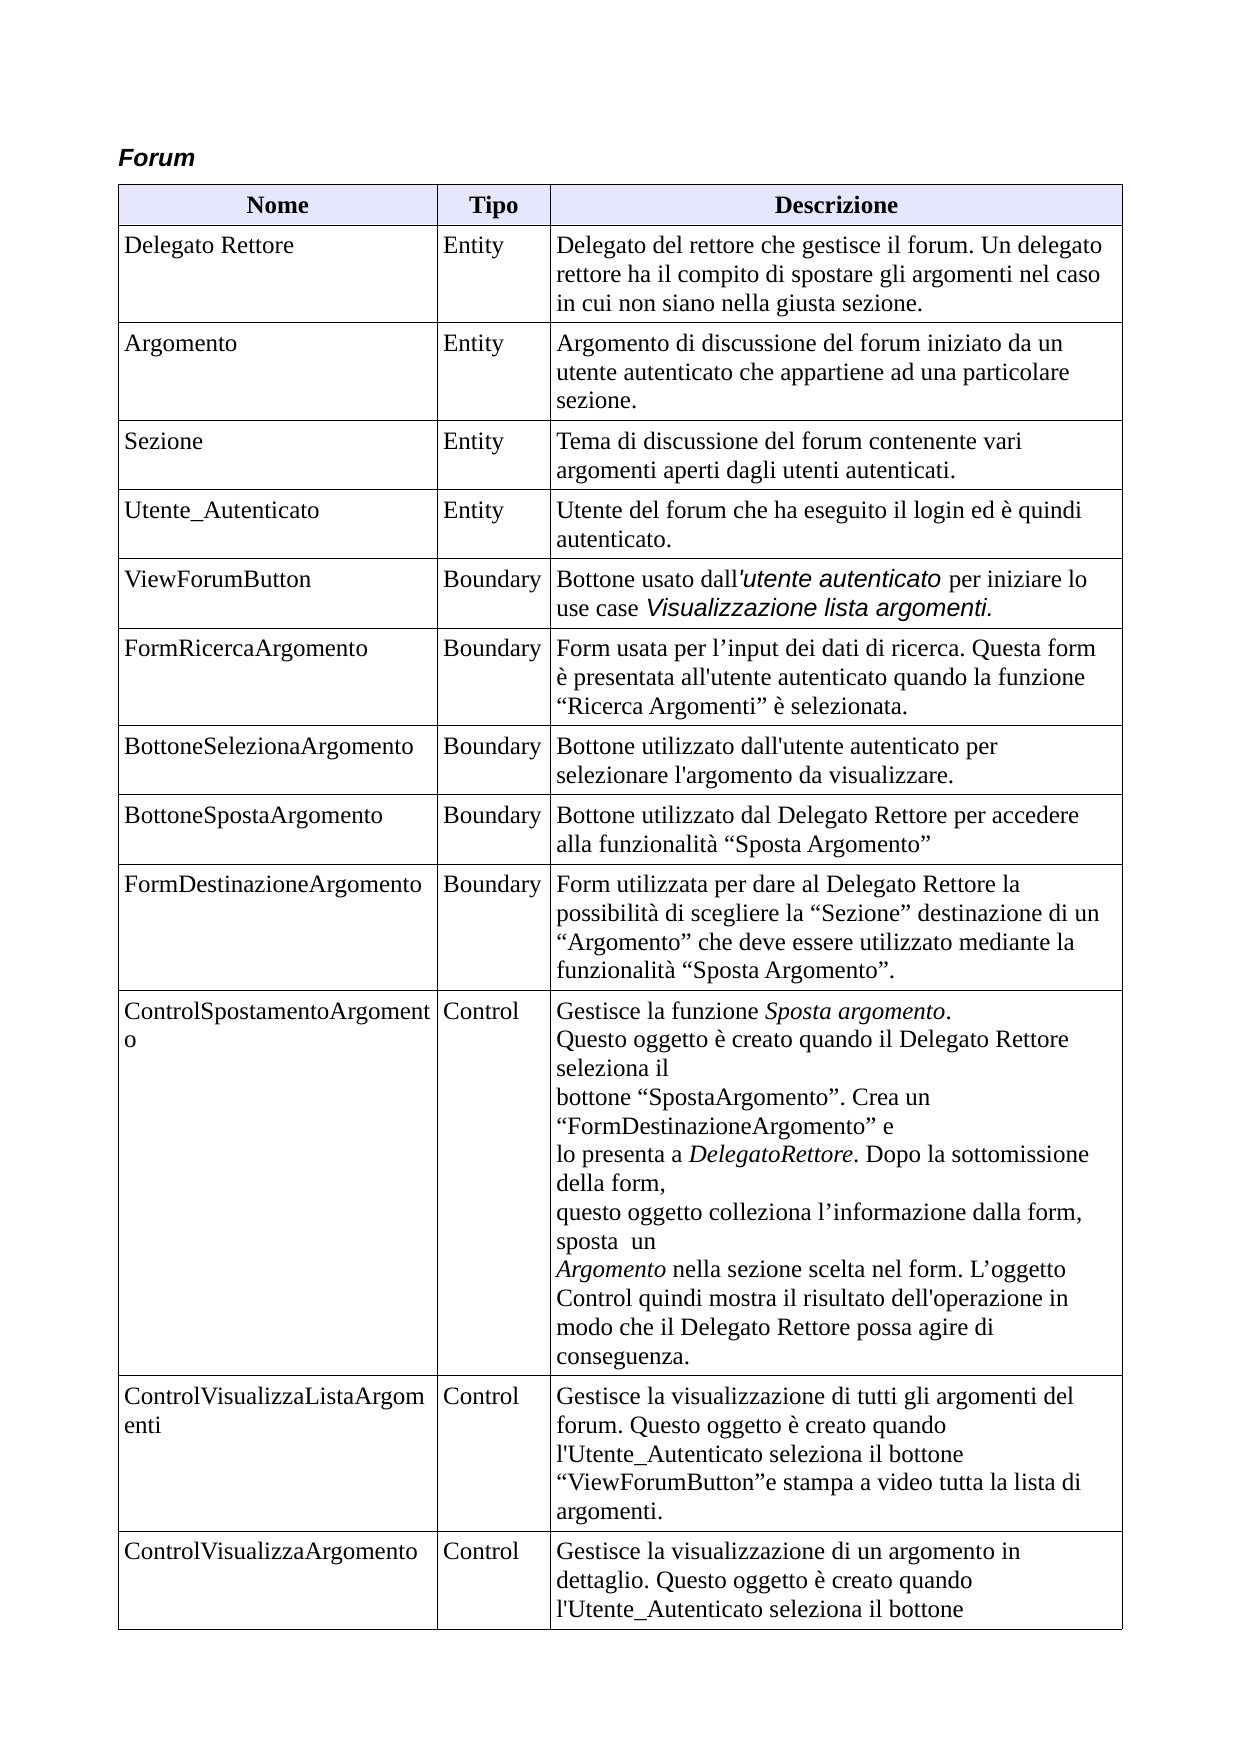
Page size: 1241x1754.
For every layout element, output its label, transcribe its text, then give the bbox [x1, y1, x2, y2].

table_cell Delegato del rettore che gestisce il forum. Un delegato rettore ha il compito di spostare gli argomenti nel caso in cui non siano nella giusta sezione. [551, 226, 1122, 322]
table_cell FormRicercaArgomento [119, 629, 437, 725]
table_cell Boundary [438, 795, 550, 863]
table_cell Gestisce la funzione Sposta argomento. Questo oggetto è creato quando il Delegato Rettore seleziona il bottone “SpostaArgomento”. Crea un “FormDestinazioneArgomento” e lo presenta a DelegatoRettore. Dopo la sottomissione della form, questo oggetto colleziona l’informazione dalla form, sposta un Argomento nella sezione scelta nel form. L’oggetto Control quindi mostra il risultato dell'operazione in modo che il Delegato Rettore possa agire di conseguenza. [551, 991, 1122, 1375]
table_cell Entity [438, 226, 550, 322]
table_cell Delegato Rettore [119, 226, 437, 322]
table_cell Control [438, 1532, 550, 1628]
table_cell Boundary [438, 726, 550, 794]
table_cell Control [438, 1376, 550, 1531]
table_cell Argomento di discussione del forum iniziato da un utente autenticato che appartiene ad una particolare sezione. [551, 323, 1122, 420]
table_cell Tema di discussione del forum contenente vari argomenti aperti dagli utenti autenticati. [551, 421, 1122, 489]
table_cell ControlVisualizzaArgomento [119, 1532, 437, 1628]
table_cell Utente_Autenticato [119, 490, 437, 558]
table_header Descrizione [551, 185, 1122, 224]
table_cell Utente del forum che ha eseguito il login ed è quindi autenticato. [551, 490, 1122, 558]
table_cell ControlVisualizzaListaArgomenti [119, 1376, 437, 1531]
table_cell FormDestinazioneArgomento [119, 865, 437, 990]
table_cell Entity [438, 421, 550, 489]
table_header Nome [119, 185, 437, 224]
table_cell BottoneSpostaArgomento [119, 795, 437, 863]
table_cell Entity [438, 490, 550, 558]
table_cell Boundary [438, 629, 550, 725]
table_cell Bottone utilizzato dall'utente autenticato per selezionare l'argomento da visualizzare. [551, 726, 1122, 794]
table_cell Gestisce la visualizzazione di tutti gli argomenti del forum. Questo oggetto è creato quando l'Utente_Autenticato seleziona il bottone “ViewForumButton”e stampa a video tutta la lista di argomenti. [551, 1376, 1122, 1531]
table_cell Bottone utilizzato dal Delegato Rettore per accedere alla funzionalità “Sposta Argomento” [551, 795, 1122, 863]
table_cell Form utilizzata per dare al Delegato Rettore la possibilità di scegliere la “Sezione” destinazione di un “Argomento” che deve essere utilizzato mediante la funzionalità “Sposta Argomento”. [551, 865, 1122, 990]
table_cell Gestisce la visualizzazione di un argomento in dettaglio. Questo oggetto è creato quando l'Utente_Autenticato seleziona il bottone [551, 1532, 1122, 1628]
subtitle Forum [118, 143, 1122, 172]
table_cell Boundary [438, 865, 550, 990]
table_cell BottoneSelezionaArgomento [119, 726, 437, 794]
table_cell Entity [438, 323, 550, 420]
table_cell Argomento [119, 323, 437, 420]
table_cell Bottone usato dall'utente autenticato per iniziare lo use case Visualizzazione lista argomenti. [551, 559, 1122, 627]
table_cell ControlSpostamentoArgomento [119, 991, 437, 1375]
table_cell Sezione [119, 421, 437, 489]
table_cell Control [438, 991, 550, 1375]
table_header Tipo [438, 185, 550, 224]
table_cell Boundary [438, 559, 550, 627]
table_cell Form usata per l’input dei dati di ricerca. Questa form è presentata all'utente autenticato quando la funzione “Ricerca Argomenti” è selezionata. [551, 629, 1122, 725]
table_cell ViewForumButton [119, 559, 437, 627]
